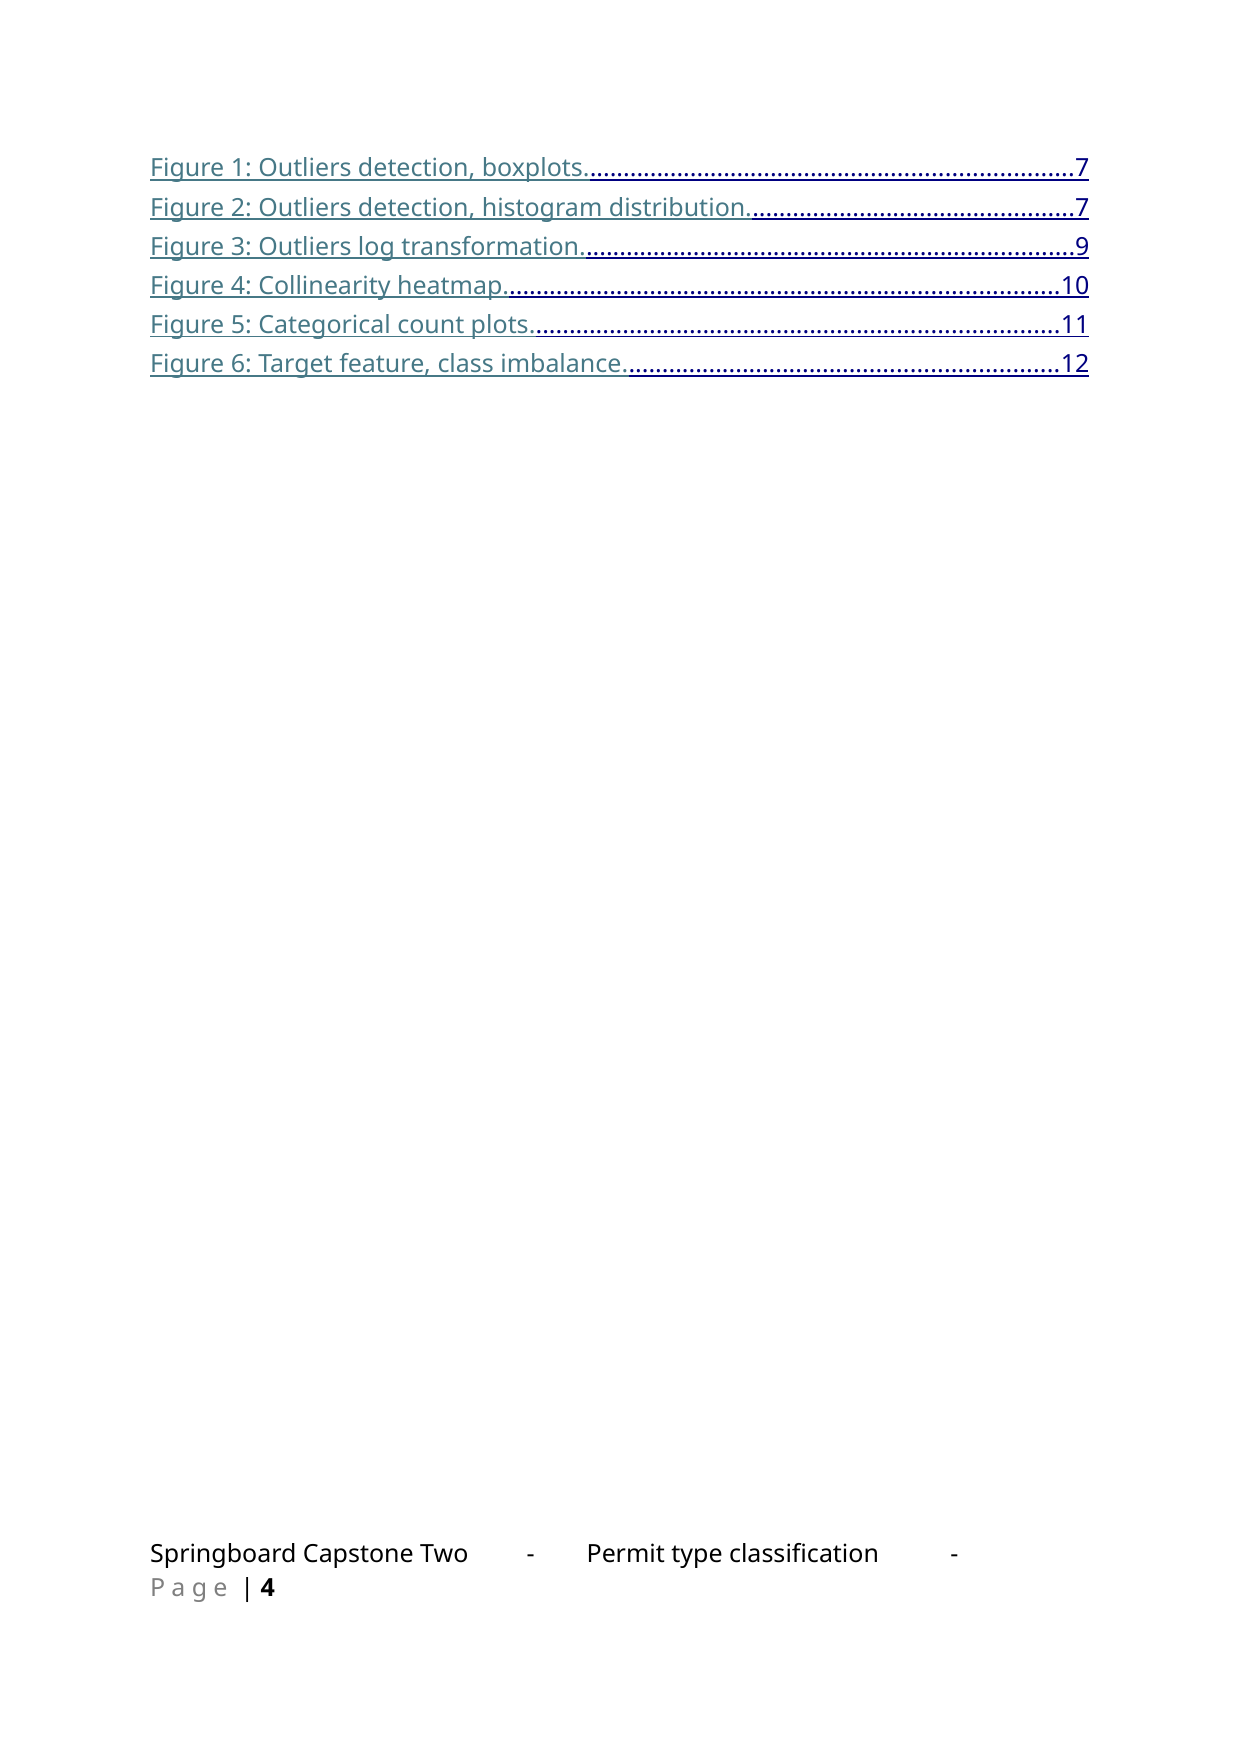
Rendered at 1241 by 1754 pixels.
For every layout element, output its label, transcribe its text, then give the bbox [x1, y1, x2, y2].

text Figure 5: Categorical count plots. 11 [150, 307, 1090, 341]
text Figure 2: Outliers detection, histogram distribution. 7 [150, 189, 1090, 223]
text Figure 3: Outliers log transformation. 9 [150, 228, 1090, 262]
text Figure 6: Target feature, class imbalance. 12 [150, 346, 1090, 380]
text Figure 4: Collinearity heatmap. 10 [150, 267, 1090, 302]
text Figure 1: Outliers detection, boxplots. 7 [150, 150, 1090, 184]
